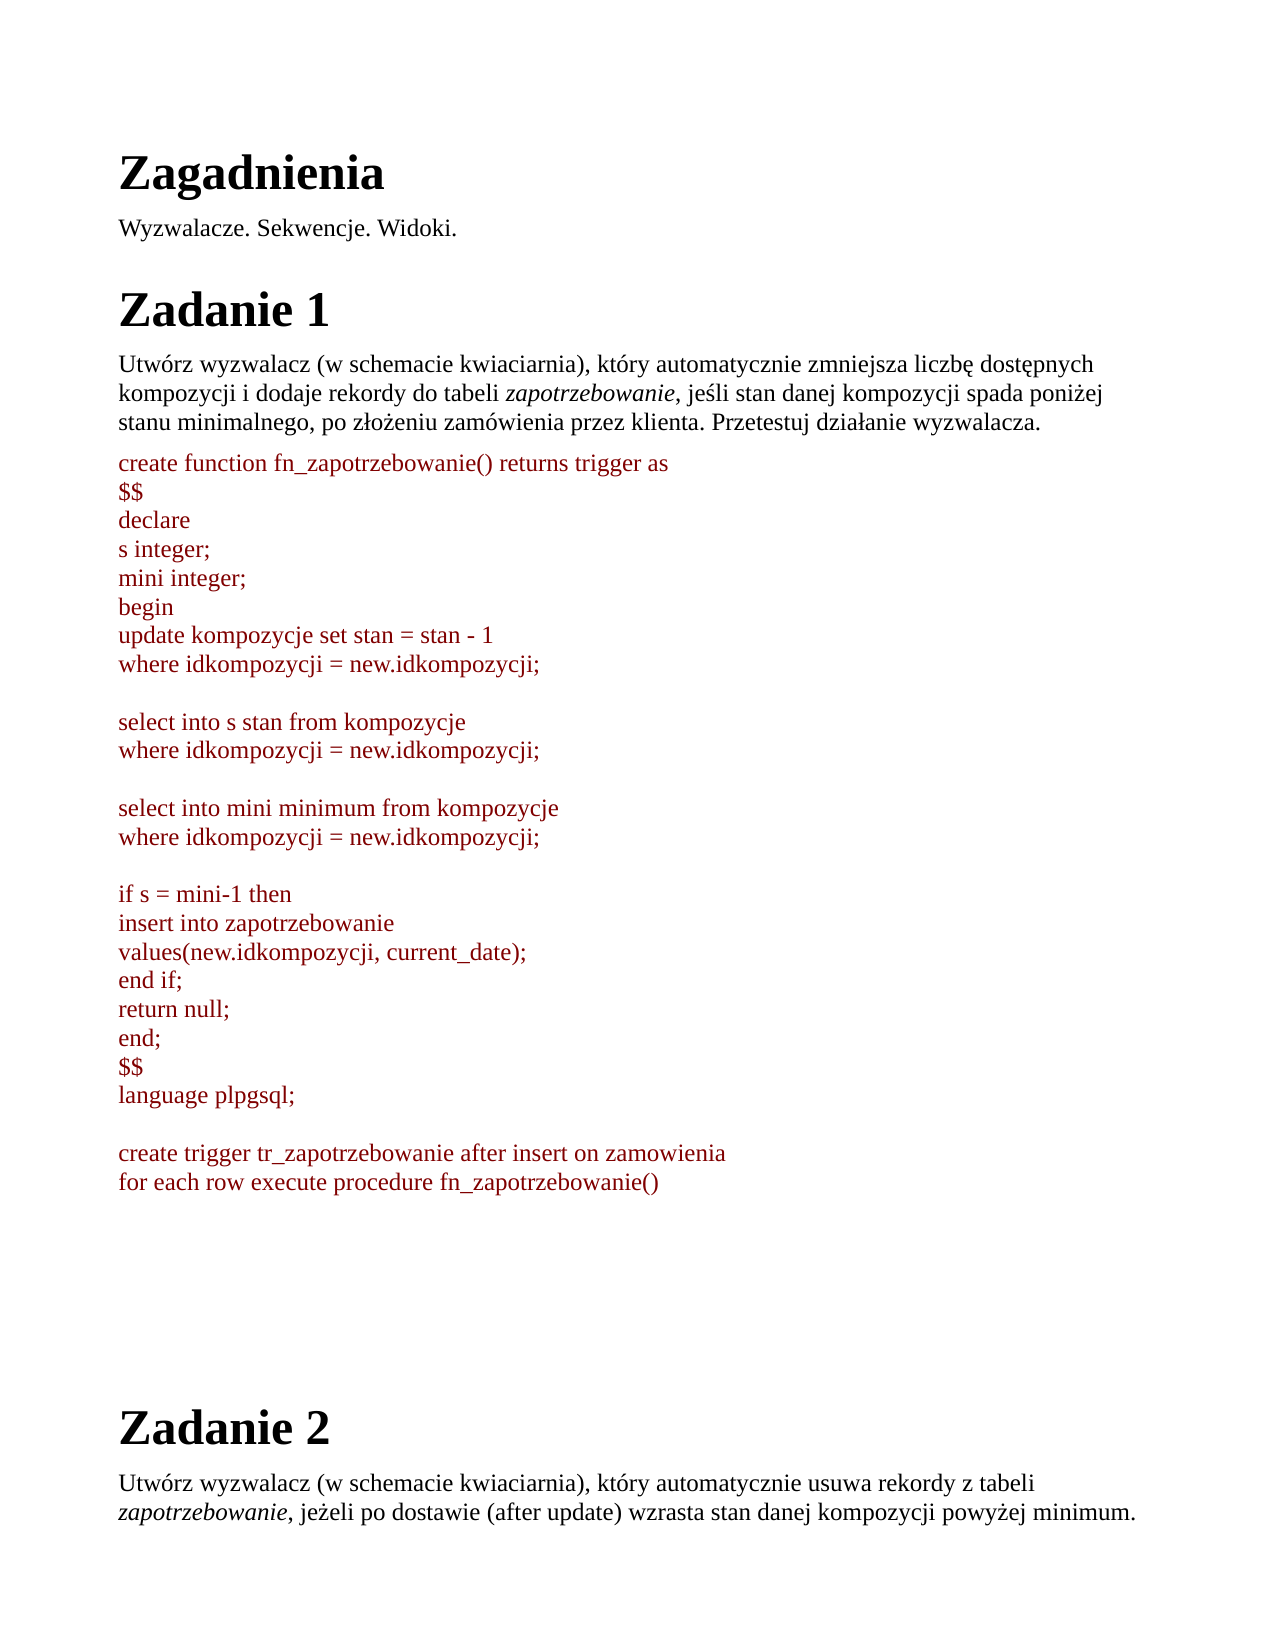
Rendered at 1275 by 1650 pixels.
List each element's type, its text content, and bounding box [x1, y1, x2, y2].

text Wyzwalacze. Sekwencje. Widoki. [118, 213, 1157, 242]
subtitle Zadanie 1 [118, 279, 1157, 337]
text Utwórz wyzwalacz (w schemacie kwiaciarnia), który automatycznie usuwa rekordy z tabeli zapotrzebowanie, jeżeli po dostawie (after update) wzrasta stan danej kompozycji powyżej minimum. [118, 1468, 1157, 1526]
subtitle Zadanie 2 [118, 1398, 1157, 1456]
subtitle Zagadnienia [118, 143, 1157, 201]
text Utwórz wyzwalacz (w schemacie kwiaciarnia), który automatycznie zmniejsza liczbę dostępnych kompozycji i dodaje rekordy do tabeli zapotrzebowanie, jeśli stan danej kompozycji spada poniżej stanu minimalnego, po złożeniu zamówienia przez klienta. Przetestuj działanie wyzwalacza. [118, 349, 1157, 436]
text create function fn_zapotrzebowanie() returns trigger as $$ declare s integer; mini integer; begin update kompozycje set stan = stan - 1 where idkompozycji = new.idkompozycji; select into s stan from kompozycje where idkompozycji = new.idkompozycji; select into mini minimum from kompozycje where idkompozycji = new.idkompozycji; if s = mini-1 then insert into zapotrzebowanie values(new.idkompozycji, current_date); end if; return null; end; $$ language plpgsql; create trigger tr_zapotrzebowanie after insert on zamowienia for each row execute procedure fn_zapotrzebowanie() [118, 448, 1157, 1196]
